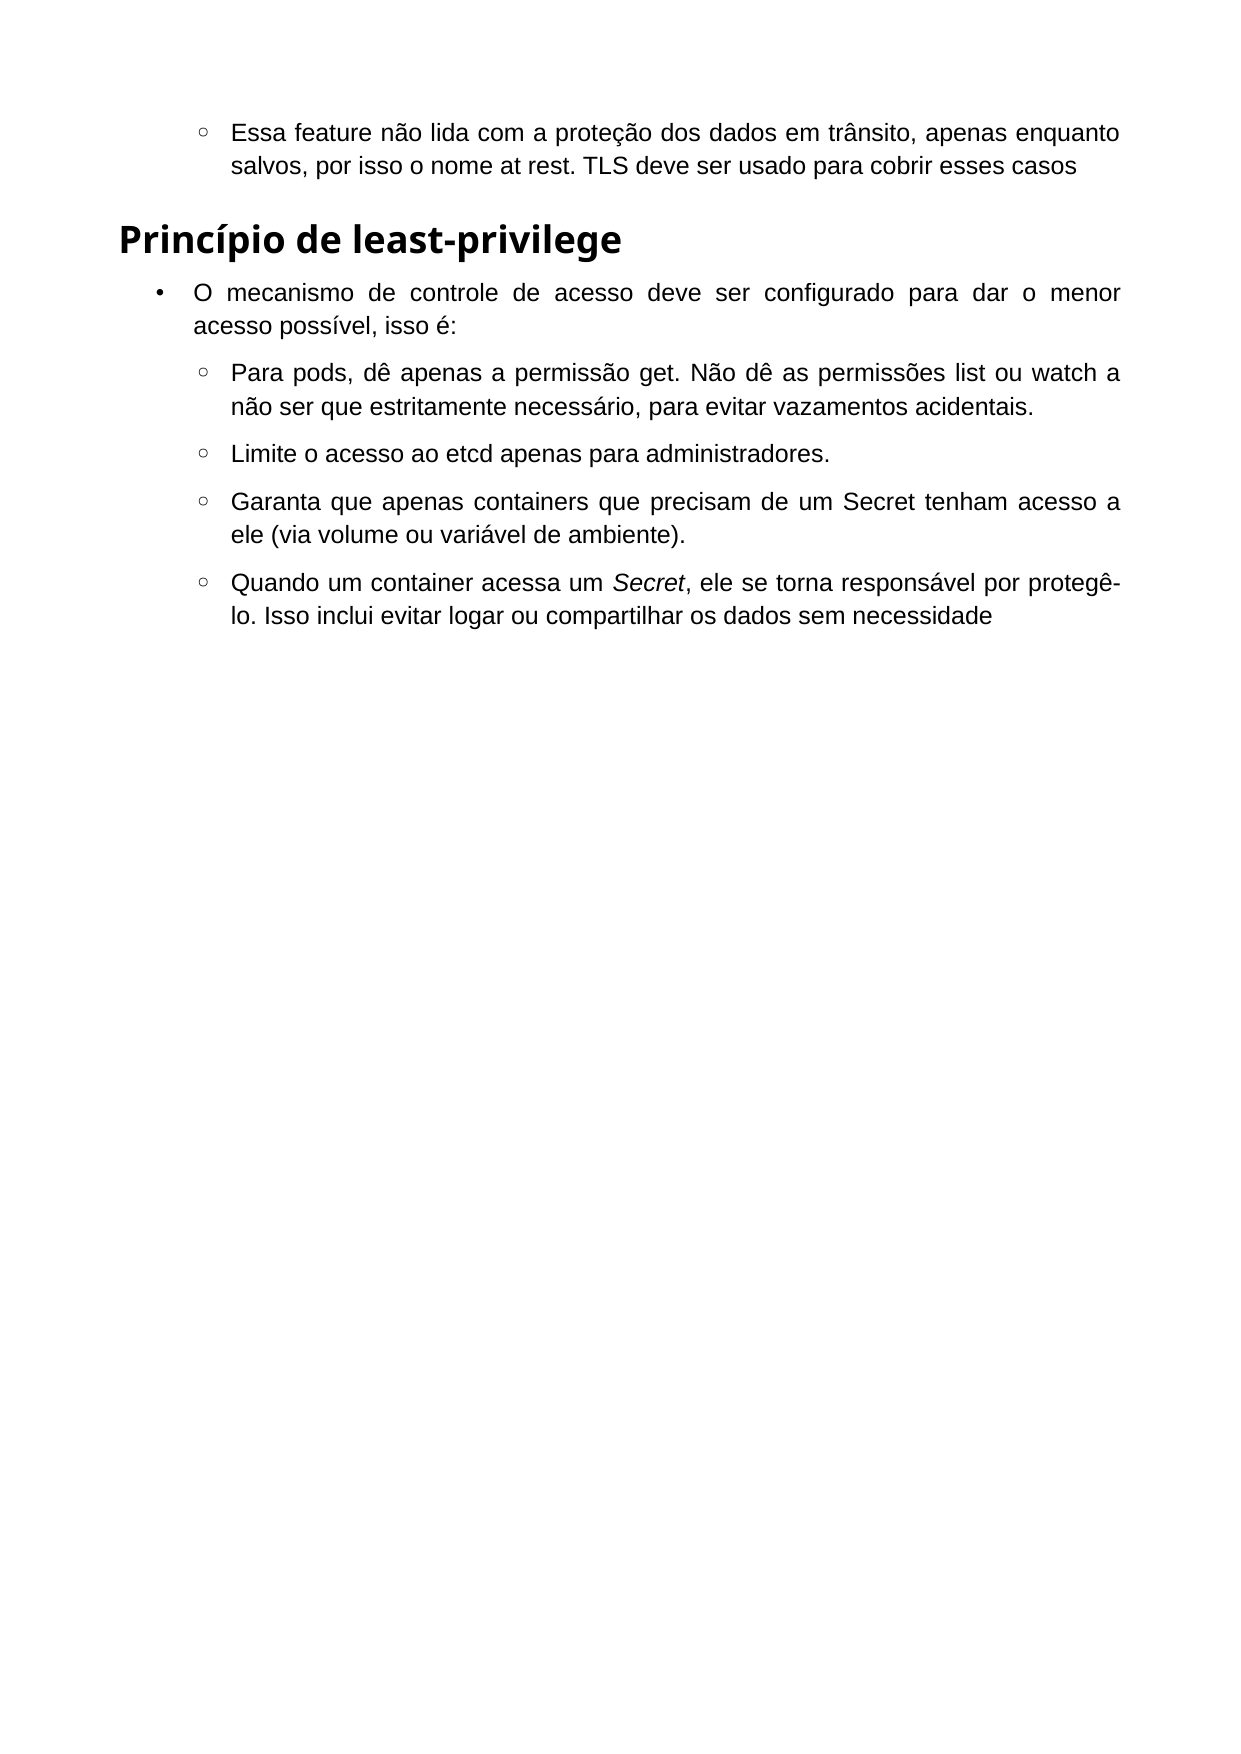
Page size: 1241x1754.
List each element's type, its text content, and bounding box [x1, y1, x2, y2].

subtitle Princípio de least-privilege [118, 213, 1122, 265]
list Garanta que apenas containers que precisam de um Secret tenham acesso a ele (via volume ou variável de ambiente). [193, 487, 1122, 549]
list O mecanismo de controle de acesso deve ser configurado para dar o menor acesso possível, isso é: [156, 278, 1122, 339]
list Essa feature não lida com a proteção dos dados em trânsito, apenas enquanto salvos, por isso o nome at rest. TLS deve ser usado para cobrir esses casos [193, 118, 1122, 180]
list Limite o acesso ao etcd apenas para administradores. [193, 439, 1122, 468]
list Para pods, dê apenas a permissão get. Não dê as permissões list ou watch a não ser que estritamente necessário, para evitar vazamentos acidentais. [193, 358, 1122, 420]
list Quando um container acessa um Secret, ele se torna responsável por protegê-lo. Isso inclui evitar logar ou compartilhar os dados sem necessidade [193, 567, 1122, 629]
